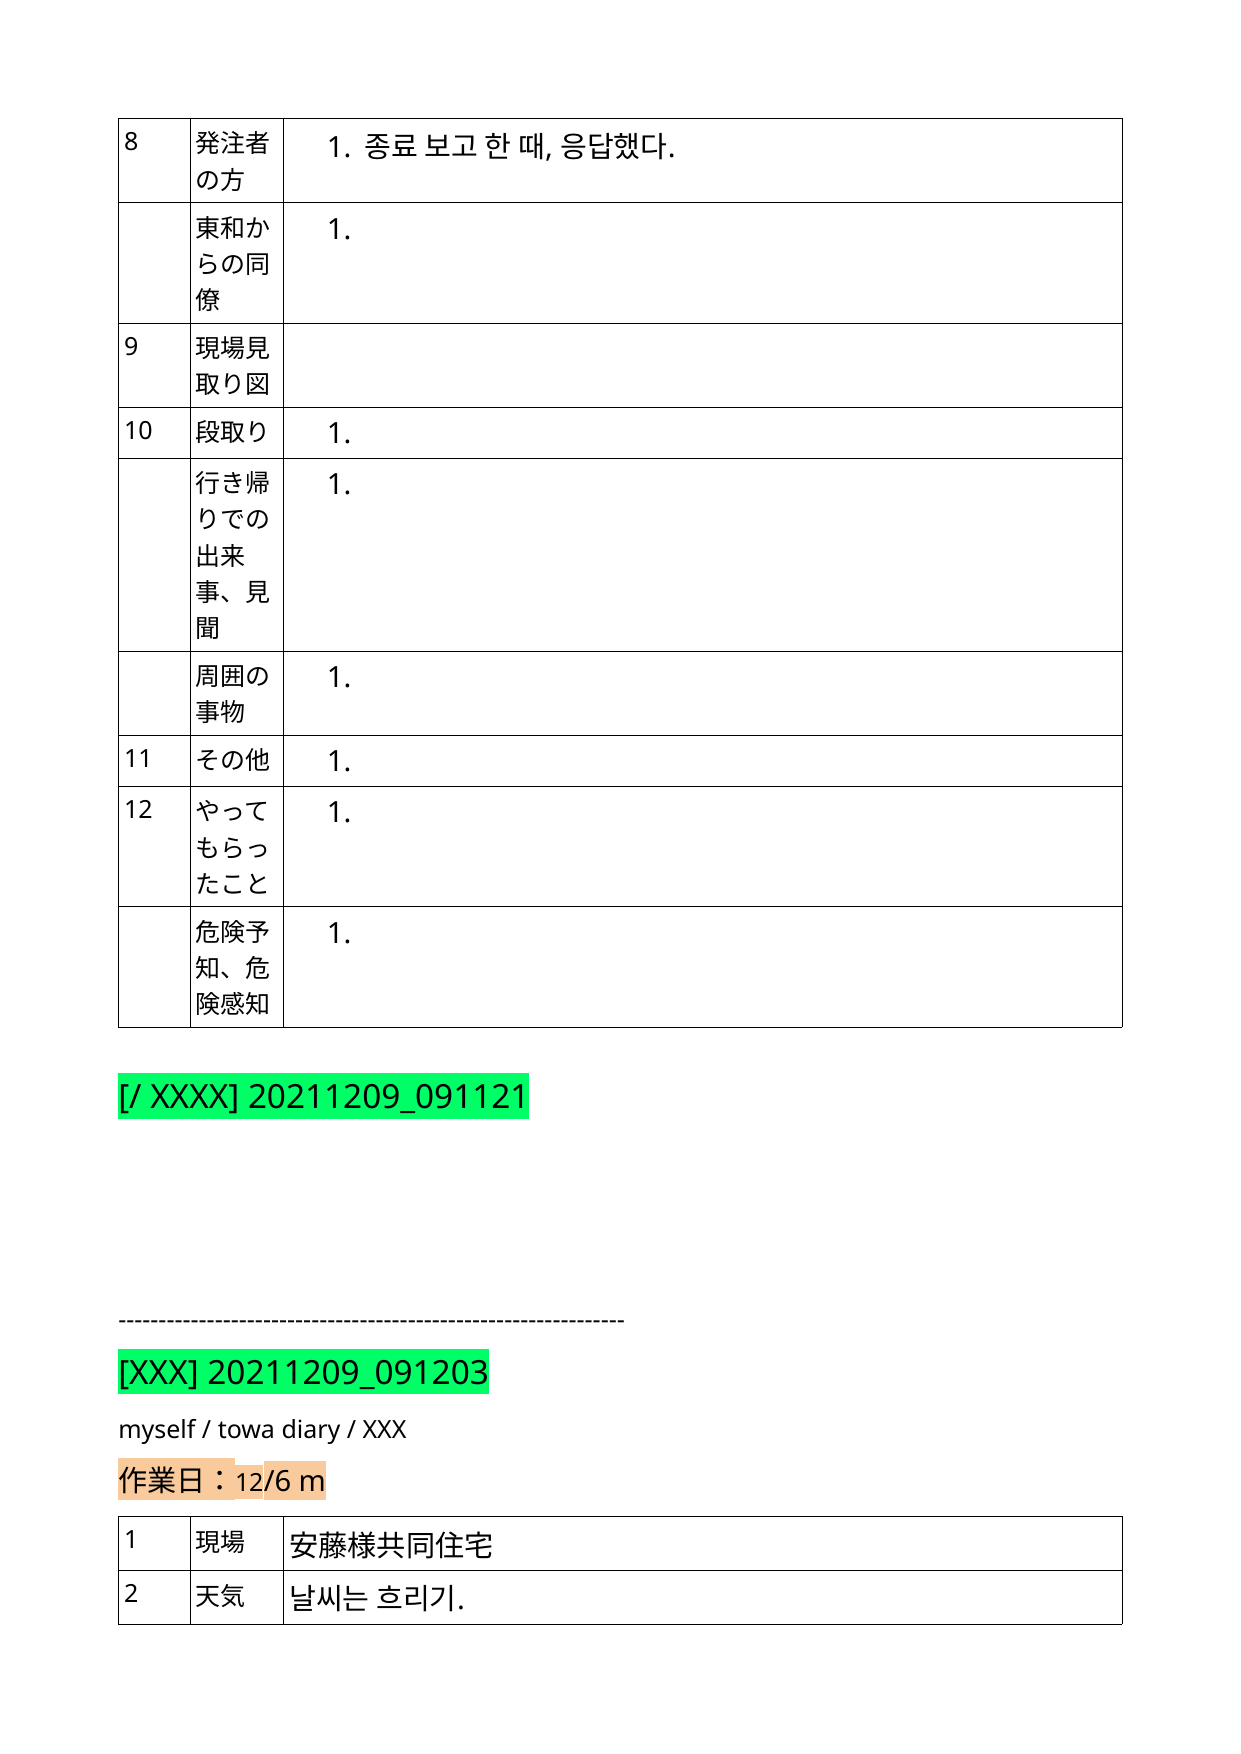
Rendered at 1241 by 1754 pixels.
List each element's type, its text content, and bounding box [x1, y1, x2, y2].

table_cell 段取り [191, 408, 283, 458]
table_cell 11 [119, 736, 190, 786]
table_cell 9 [119, 324, 190, 407]
table_cell [284, 203, 1122, 322]
table_cell 8 [119, 119, 190, 202]
text myself / towa diary / XXX [118, 1411, 1122, 1445]
table_cell 周囲の事物 [191, 652, 283, 735]
text [XXX] 20211209_091203 [118, 1349, 1122, 1394]
table_cell 2 [119, 1571, 190, 1624]
table_cell [284, 652, 1122, 735]
table_cell 天気 [191, 1571, 283, 1624]
table_header 現場 [191, 1517, 283, 1570]
table_cell [284, 324, 1122, 407]
table_cell [119, 907, 190, 1027]
table_cell [284, 907, 1122, 1027]
table_cell 날씨는 흐리기. [284, 1571, 1122, 1624]
text --------------------------------------------------------------- [118, 1302, 1122, 1336]
table_cell やってもらったこと [191, 787, 283, 906]
table_cell 現場見取り図 [191, 324, 283, 407]
table_cell 発注者の方 [191, 119, 283, 202]
table_cell 東和からの同僚 [191, 203, 283, 322]
table_cell 行き帰りでの出来事、見聞 [191, 459, 283, 651]
table_cell 종료 보고 한 때, 응답했다. [284, 119, 1122, 202]
table_cell 危険予知、危険感知 [191, 907, 283, 1027]
table_cell [284, 408, 1122, 458]
table_cell 12 [119, 787, 190, 906]
table_header 1 [119, 1517, 190, 1570]
table_cell [119, 203, 190, 322]
table_cell [284, 787, 1122, 906]
table_header 安藤様共同住宅 [284, 1517, 1122, 1570]
text [/ XXXX] 20211209_091121 [118, 1073, 1122, 1119]
text 作業日：12/6 m [118, 1458, 1122, 1500]
table_cell 10 [119, 408, 190, 458]
table_cell [119, 652, 190, 735]
table_cell [284, 459, 1122, 651]
table_cell その他 [191, 736, 283, 786]
table_cell [119, 459, 190, 651]
table_cell [284, 736, 1122, 786]
